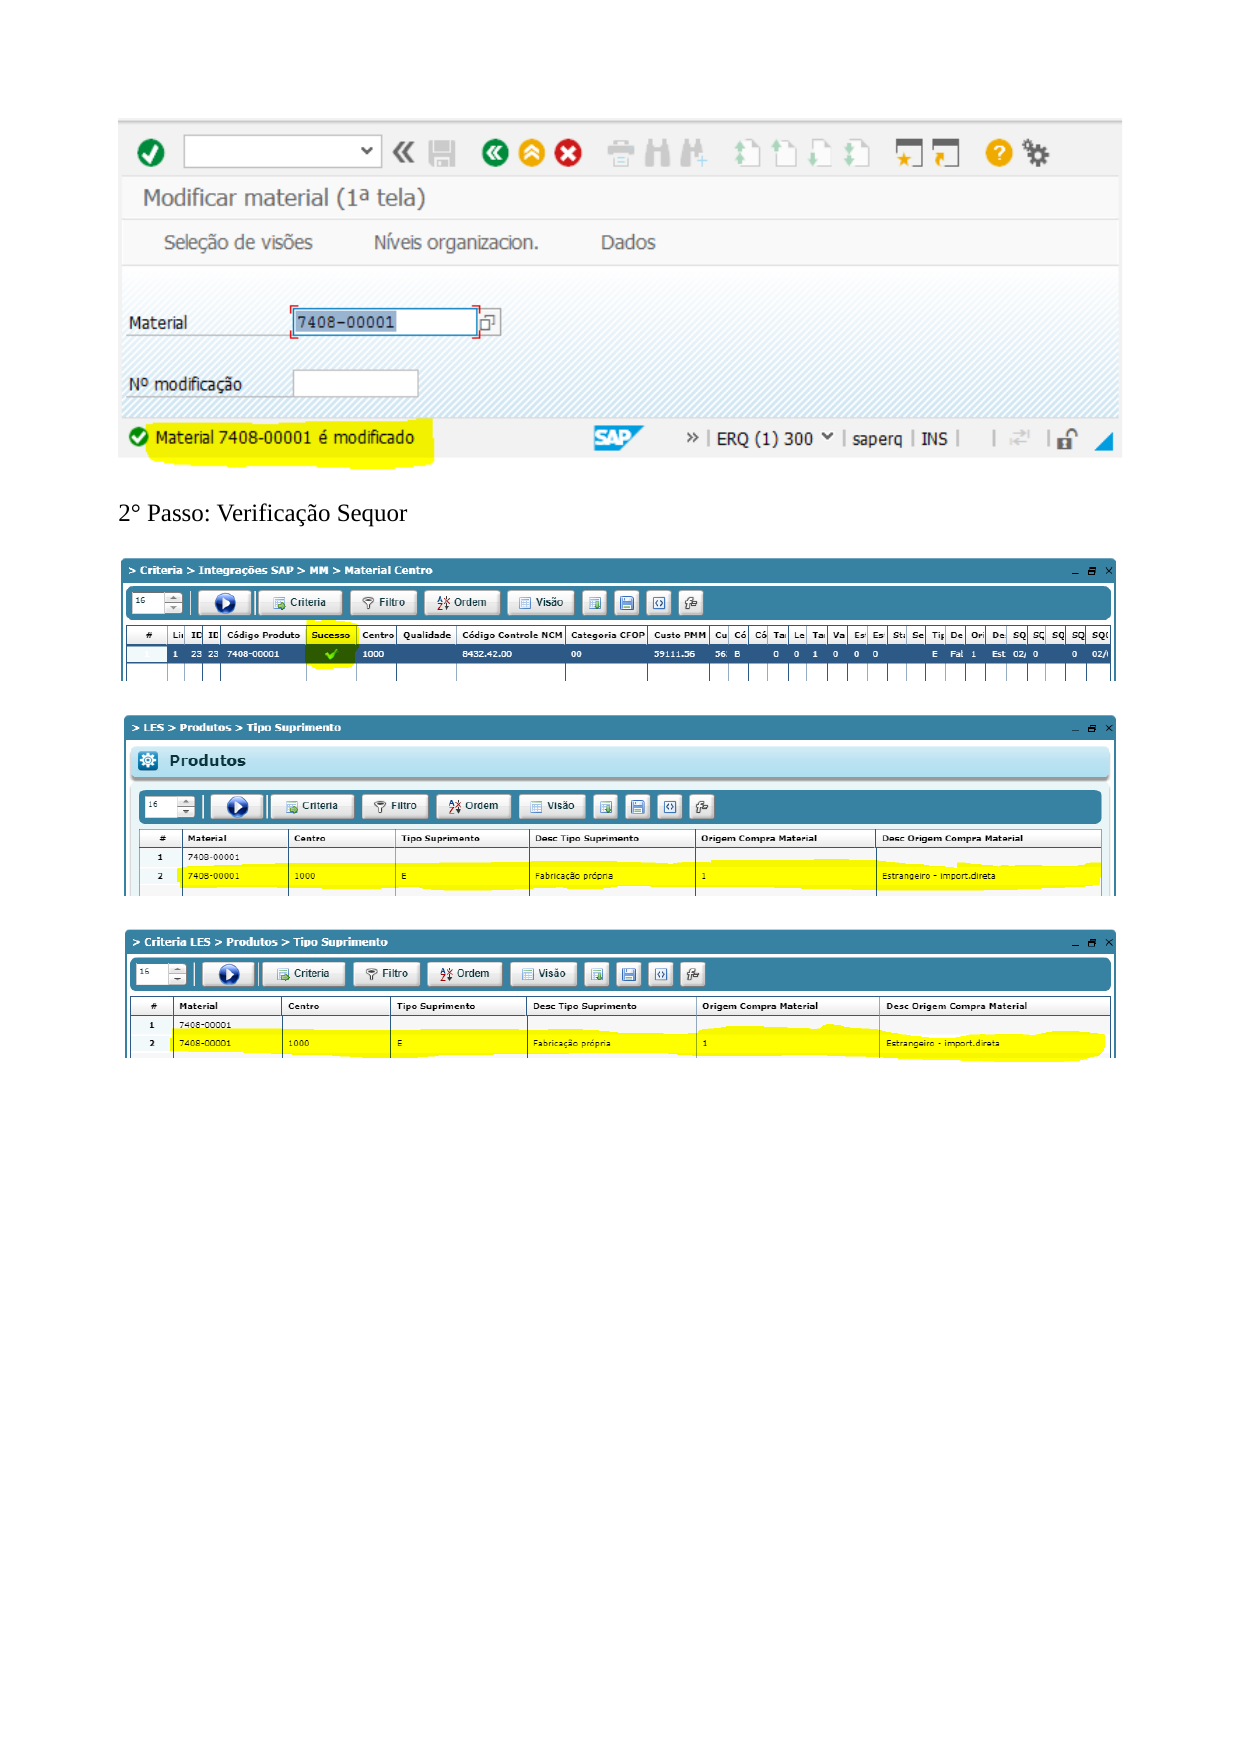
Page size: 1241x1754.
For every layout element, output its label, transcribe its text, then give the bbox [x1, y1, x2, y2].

text 2° Passo: Verificação Sequor [118, 498, 1122, 527]
picture [118, 709, 1123, 896]
picture [118, 924, 1123, 1062]
picture [118, 555, 1123, 681]
picture [118, 118, 1123, 469]
